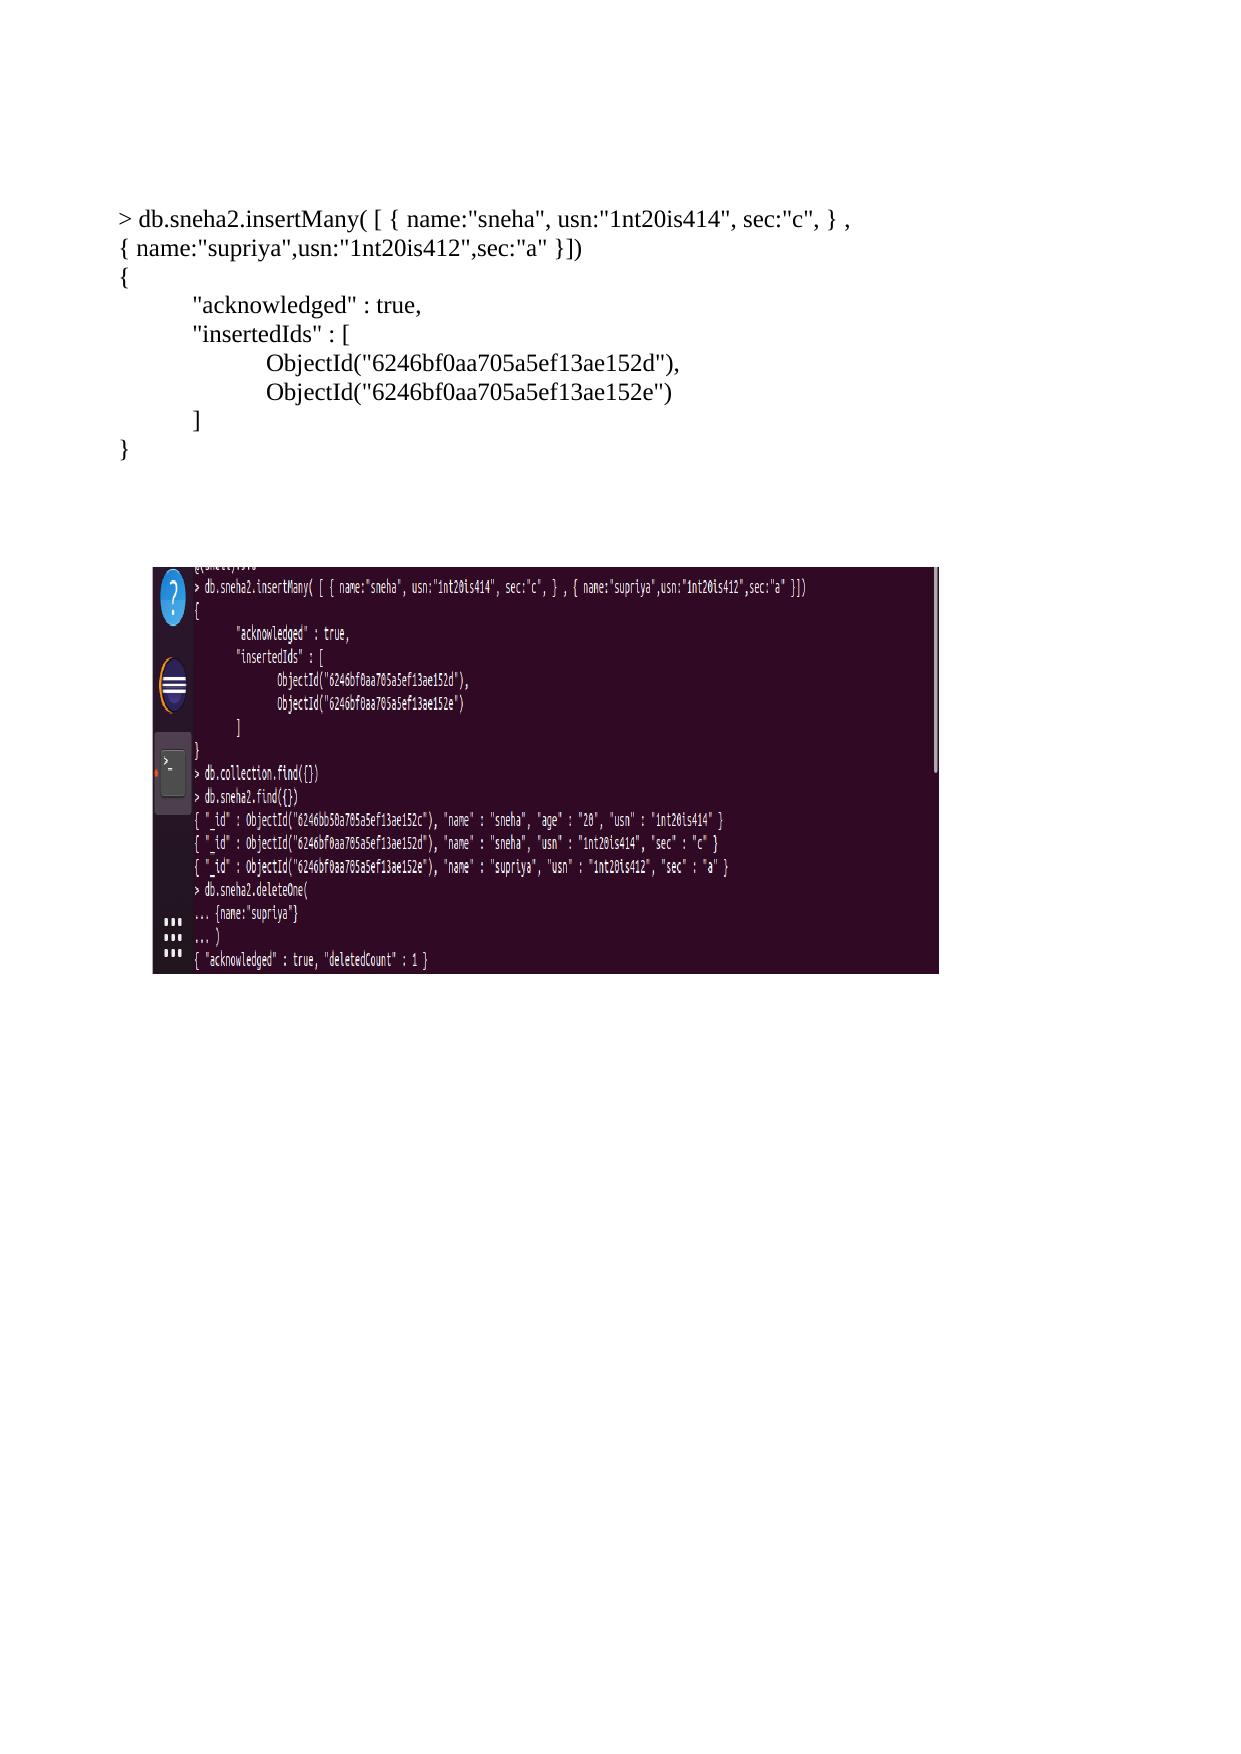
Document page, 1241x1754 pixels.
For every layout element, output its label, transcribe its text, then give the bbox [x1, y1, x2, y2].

text "acknowledged" : true, [118, 291, 1122, 319]
text ] [118, 406, 1122, 434]
text { [118, 262, 1122, 291]
text } [118, 434, 1122, 463]
text > db.sneha2.insertMany( [ { name:"sneha", usn:"1nt20is414", sec:"c", } , { name:"supriya",usn:"1nt20is412",sec:"a" }]) [118, 204, 1122, 262]
text ObjectId("6246bf0aa705a5ef13ae152d"), [118, 348, 1122, 377]
text "insertedIds" : [ [118, 319, 1122, 348]
text ObjectId("6246bf0aa705a5ef13ae152e") [118, 377, 1122, 406]
